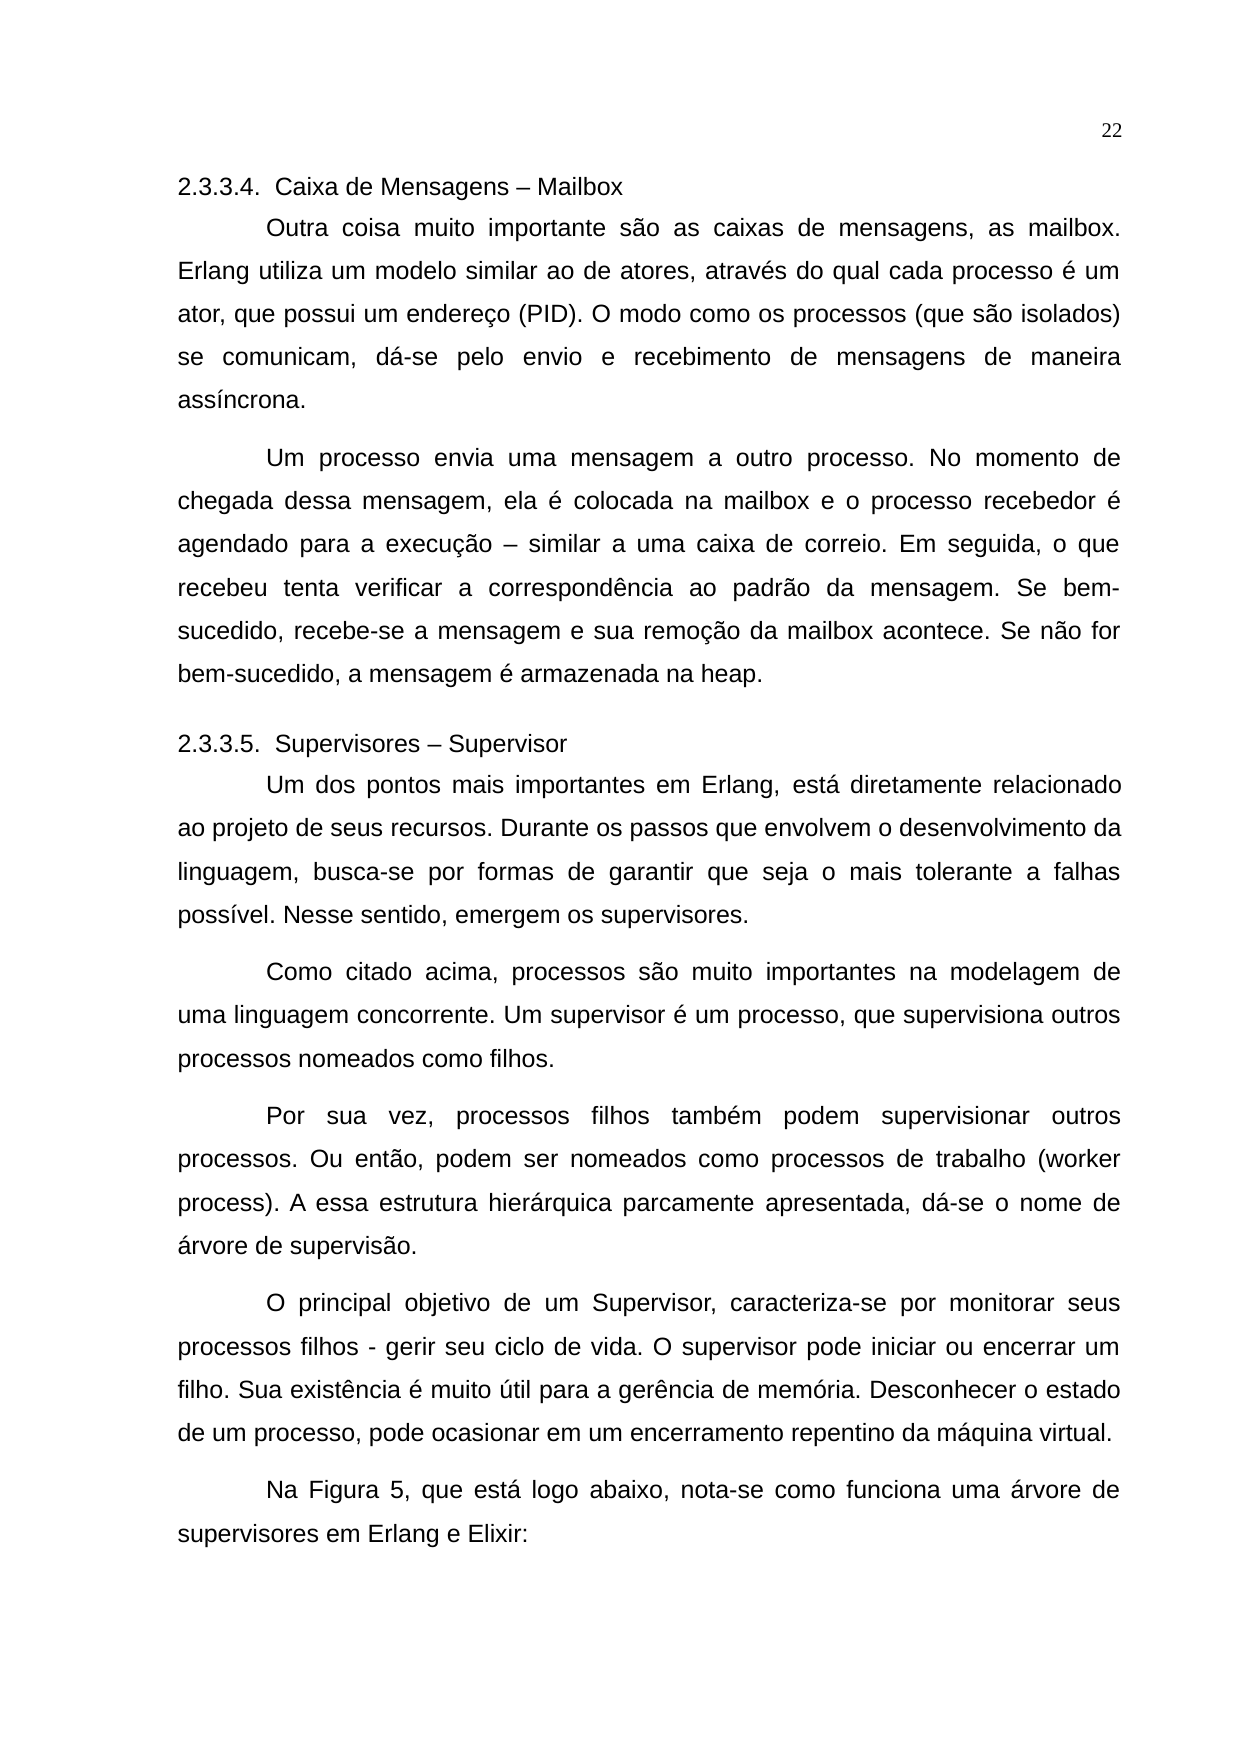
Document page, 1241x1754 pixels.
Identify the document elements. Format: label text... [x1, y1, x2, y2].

subtitle Caixa de Mensagens – Mailbox [177, 172, 1122, 200]
text Por sua vez, processos filhos também podem supervisionar outros processos. Ou então, podem ser nomeados como processos de trabalho (worker process). A essa estrutura hierárquica parcamente apresentada, dá-se o nome de árvore de supervisão. [177, 1101, 1122, 1259]
text Como citado acima, processos são muito importantes na modelagem de uma linguagem concorrente. Um supervisor é um processo, que supervisiona outros processos nomeados como filhos. [177, 957, 1122, 1072]
text Outra coisa muito importante são as caixas de mensagens, as mailbox. Erlang utiliza um modelo similar ao de atores, através do qual cada processo é um ator, que possui um endereço (PID). O modo como os processos (que são isolados) se comunicam, dá-se pelo envio e recebimento de mensagens de maneira assíncrona. [177, 213, 1122, 414]
text Um dos pontos mais importantes em Erlang, está diretamente relacionado ao projeto de seus recursos. Durante os passos que envolvem o desenvolvimento da linguagem, busca-se por formas de garantir que seja o mais tolerante a falhas possível. Nesse sentido, emergem os supervisores. [177, 770, 1122, 928]
text O principal objetivo de um Supervisor, caracteriza-se por monitorar seus processos filhos - gerir seu ciclo de vida. O supervisor pode iniciar ou encerrar um filho. Sua existência é muito útil para a gerência de memória. Desconhecer o estado de um processo, pode ocasionar em um encerramento repentino da máquina virtual. [177, 1288, 1122, 1446]
text Um processo envia uma mensagem a outro processo. No momento de chegada dessa mensagem, ela é colocada na mailbox e o processo recebedor é agendado para a execução – similar a uma caixa de correio. Em seguida, o que recebeu tenta verificar a correspondência ao padrão da mensagem. Se bem-sucedido, recebe-se a mensagem e sua remoção da mailbox acontece. Se não for bem-sucedido, a mensagem é armazenada na heap. [177, 443, 1122, 687]
subtitle Supervisores – Supervisor [177, 729, 1122, 758]
text Na Figura 5, que está logo abaixo, nota-se como funciona uma árvore de supervisores em Erlang e Elixir: [177, 1475, 1122, 1547]
